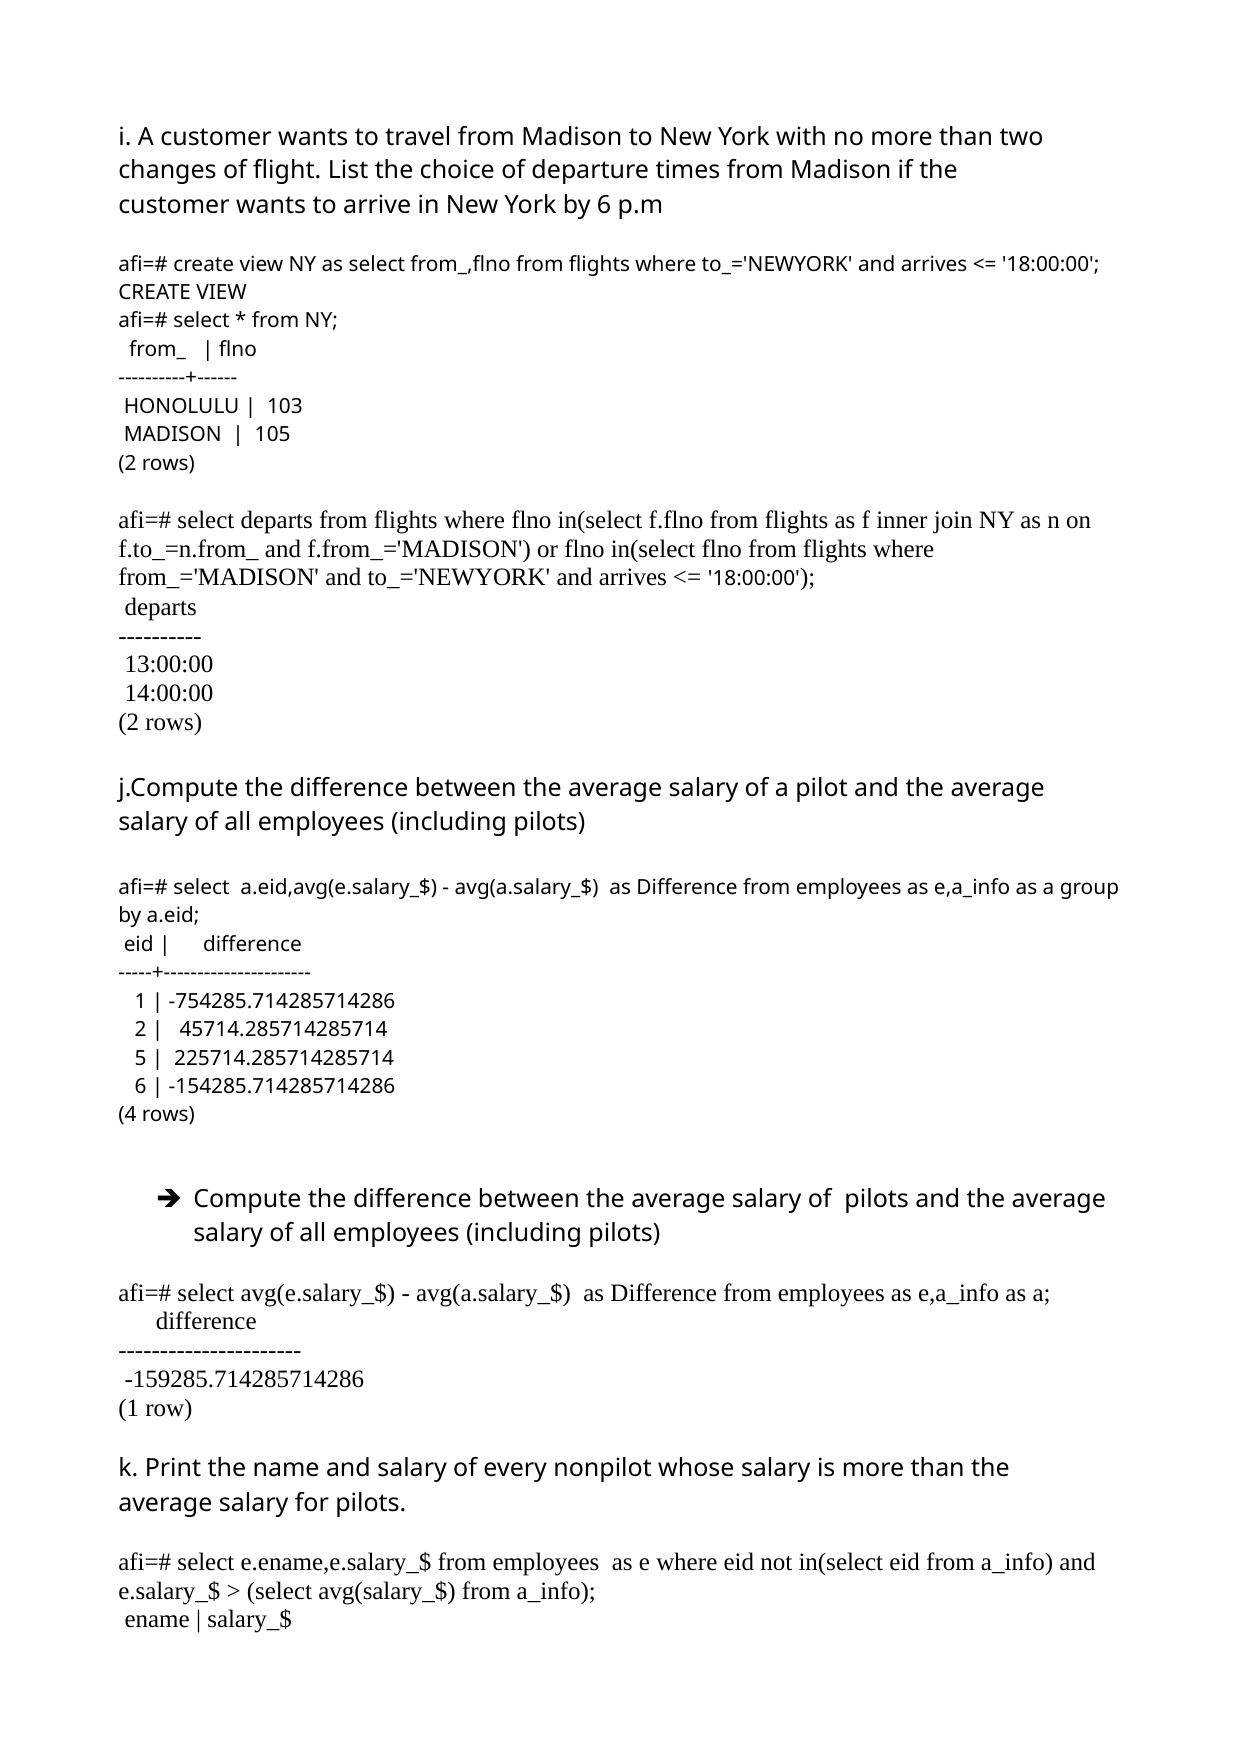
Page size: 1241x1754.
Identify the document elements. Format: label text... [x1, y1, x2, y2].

text -159285.714285714286 [118, 1364, 1122, 1393]
text (1 row) [118, 1393, 1122, 1421]
text (2 rows) [118, 448, 1122, 476]
text afi=# select a.eid,avg(e.salary_$) - avg(a.salary_$) as Difference from employees as e,a_info as a group by a.eid; [118, 872, 1122, 929]
text ---------- [118, 621, 1122, 649]
text MADISON | 105 [118, 419, 1122, 448]
text afi=# select avg(e.salary_$) - avg(a.salary_$) as Difference from employees as e,a_info as a; [118, 1278, 1122, 1306]
text average salary for pilots. [118, 1484, 1122, 1518]
text departs [118, 592, 1122, 621]
text 13:00:00 [118, 649, 1122, 678]
text changes of flight. List the choice of departure times from Madison if the [118, 152, 1122, 186]
text 14:00:00 [118, 678, 1122, 707]
text k. Print the name and salary of every nonpilot whose salary is more than the [118, 1450, 1122, 1484]
text ename | salary_$ [118, 1604, 1122, 1633]
text ----------+------ [118, 362, 1122, 391]
text HONOLULU | 103 [118, 391, 1122, 419]
list Compute the difference between the average salary of pilots and the average salary of all employees (including pilots) [156, 1181, 1122, 1249]
text 6 | -154285.714285714286 [118, 1071, 1122, 1099]
text afi=# select e.ename,e.salary_$ from employees as e where eid not in(select eid from a_info) and e.salary_$ > (select avg(salary_$) from a_info); [118, 1547, 1122, 1604]
text afi=# select departs from flights where flno in(select f.flno from flights as f inner join NY as n on f.to_=n.from_ and f.from_='MADISON') or flno in(select flno from flights where from_='MADISON' and to_='NEWYORK' and arrives <= '18:00:00'); [118, 505, 1122, 592]
text -----+---------------------- [118, 957, 1122, 986]
text customer wants to arrive in New York by 6 p.m [118, 186, 1122, 220]
text afi=# create view NY as select from_,flno from flights where to_='NEWYORK' and arrives <= '18:00:00'; [118, 249, 1122, 277]
text i. A customer wants to travel from Madison to New York with no more than two [118, 118, 1122, 152]
text (4 rows) [118, 1099, 1122, 1128]
text j.Compute the difference between the average salary of a pilot and the average [118, 770, 1122, 804]
text (2 rows) [118, 707, 1122, 736]
text difference [118, 1306, 1122, 1335]
text ---------------------- [118, 1335, 1122, 1364]
text 2 | 45714.285714285714 [118, 1014, 1122, 1043]
text afi=# select * from NY; [118, 306, 1122, 334]
text 1 | -754285.714285714286 [118, 986, 1122, 1014]
text from_ | flno [118, 334, 1122, 362]
text CREATE VIEW [118, 277, 1122, 306]
text salary of all employees (including pilots) [118, 804, 1122, 838]
text 5 | 225714.285714285714 [118, 1043, 1122, 1071]
text eid | difference [118, 929, 1122, 957]
